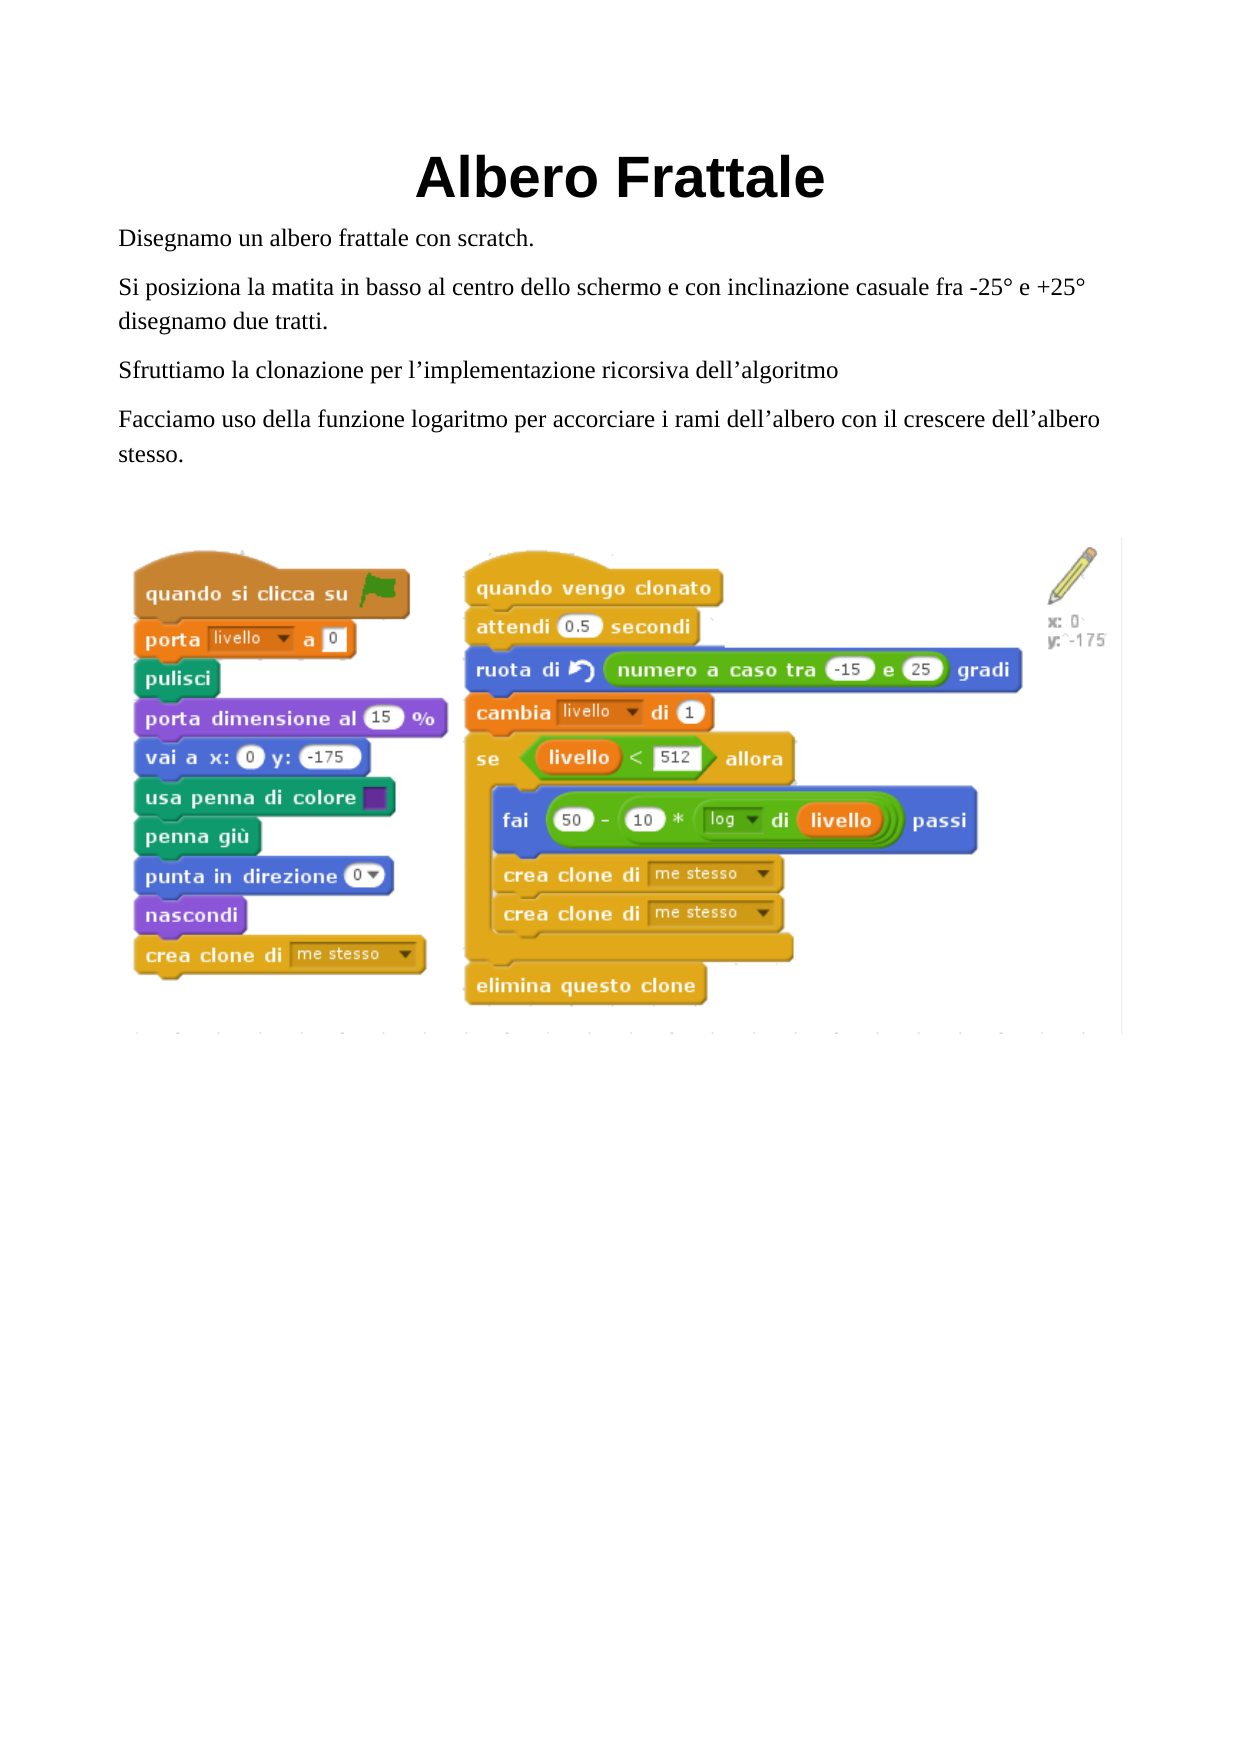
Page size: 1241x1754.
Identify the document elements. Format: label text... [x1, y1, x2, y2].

text Disegnamo un albero frattale con scratch. [118, 223, 1122, 251]
text Facciamo uso della funzione logaritmo per accorciare i rami dell’albero con il crescere dell’albero stesso. [118, 404, 1122, 468]
title Albero Frattale [118, 143, 1122, 210]
text Si posiziona la matita in basso al centro dello schermo e con inclinazione casuale fra -25° e +25° disegnamo due tratti. [118, 272, 1122, 335]
text Sfruttiamo la clonazione per l’implementazione ricorsiva dell’algoritmo [118, 355, 1122, 384]
picture [118, 537, 1123, 1034]
